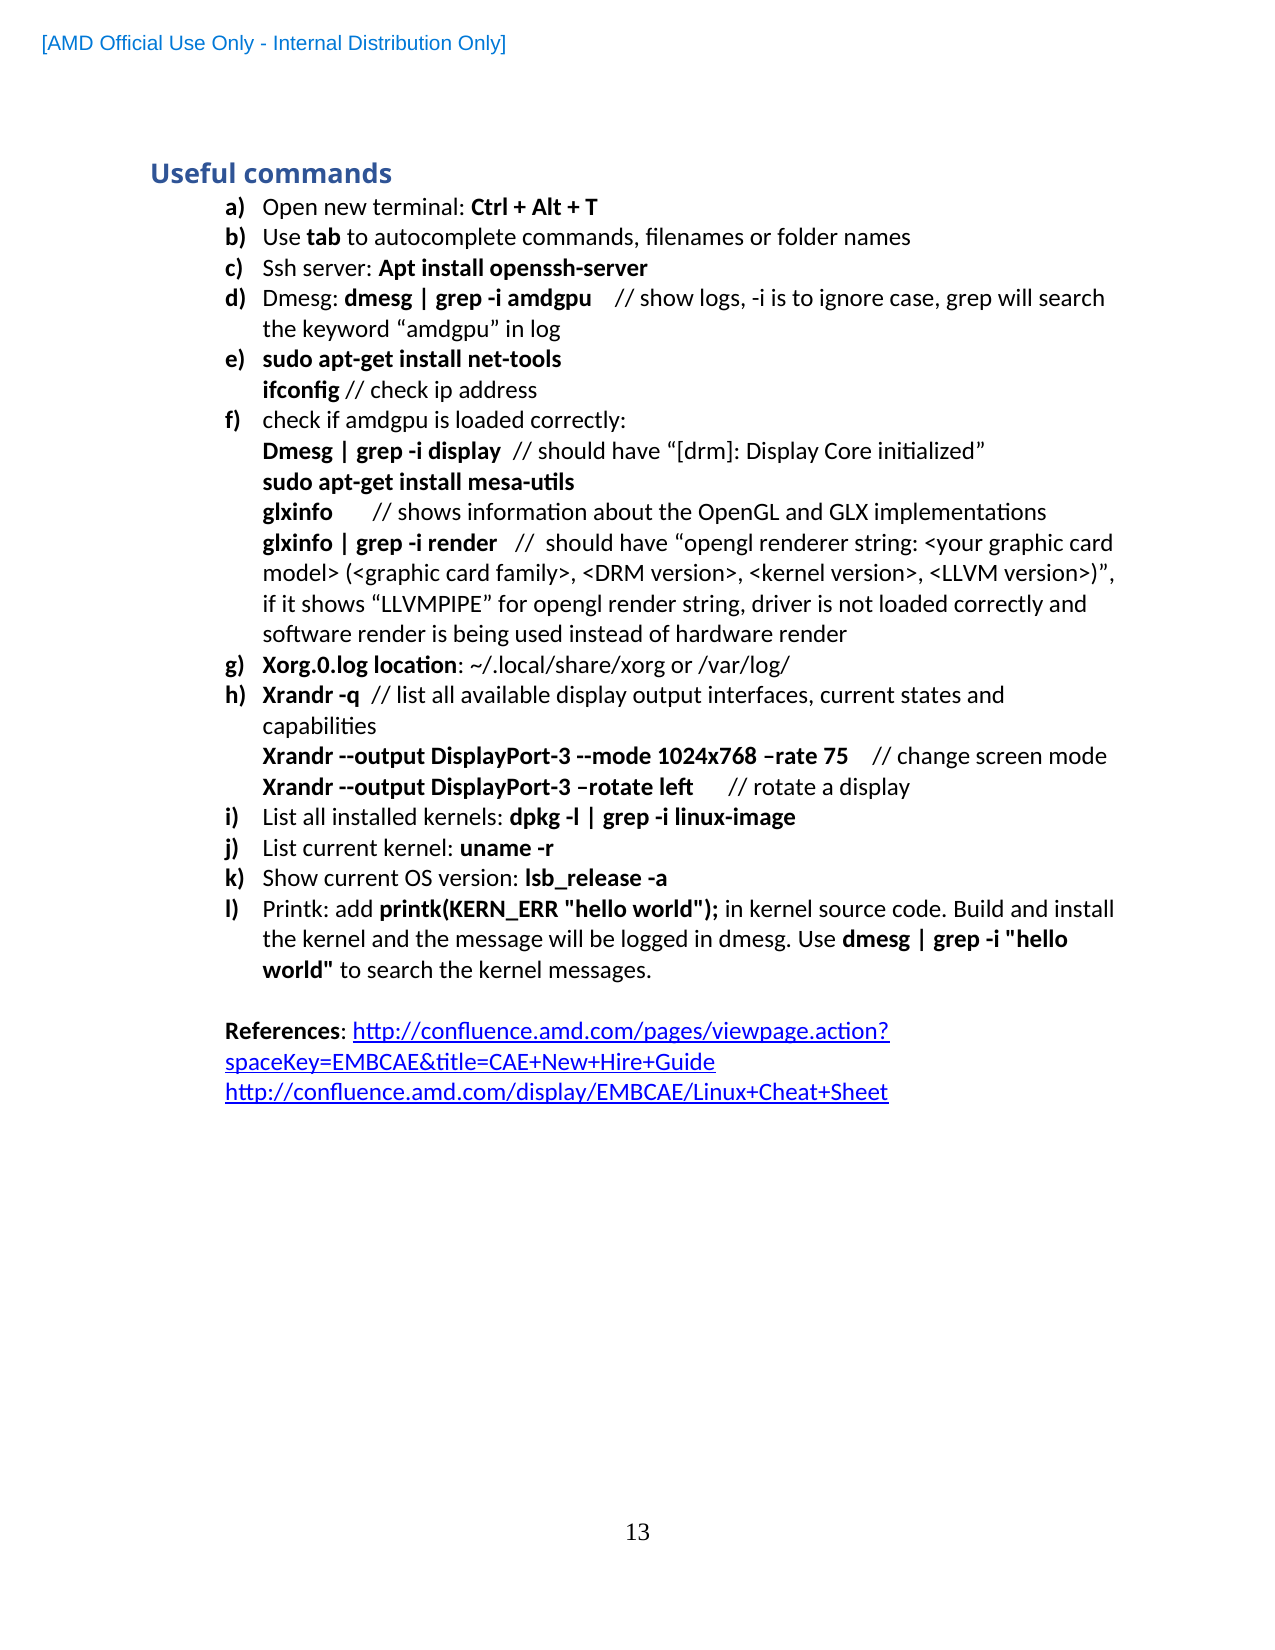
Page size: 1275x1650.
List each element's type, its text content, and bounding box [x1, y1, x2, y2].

list Ssh server: Apt install openssh-server [225, 252, 1125, 283]
list Show current OS version: lsb_release -a [225, 862, 1125, 893]
list Open new terminal: Ctrl + Alt + T [225, 191, 1125, 222]
list sudo apt-get install mesa-utils [262, 466, 1125, 496]
list Xorg.0.log location: ~/.local/share/xorg or /var/log/ [225, 649, 1125, 679]
subtitle Useful commands [150, 154, 1125, 191]
list Xrandr --output DisplayPort-3 --mode 1024x768 –rate 75 // change screen mode [262, 740, 1125, 771]
text References: http://confluence.amd.com/pages/viewpage.action?spaceKey=EMBCAE&title=CAE+New+Hire+Guide [225, 1015, 1125, 1076]
list ifconfig // check ip address [262, 374, 1125, 405]
list Printk: add printk(KERN_ERR "hello world"); in kernel source code. Build and install the kernel and the message will be logged in dmesg. Use dmesg | grep -i "hello world" to search the kernel messages. [225, 893, 1125, 985]
list check if amdgpu is loaded correctly: [225, 405, 1125, 435]
list Use tab to autocomplete commands, filenames or folder names [225, 222, 1125, 252]
list sudo apt-get install net-tools [225, 344, 1125, 374]
list List current kernel: uname -r [225, 832, 1125, 862]
list glxinfo | grep -i render // should have “opengl renderer string: <your graphic card model> (<graphic card family>, <DRM version>, <kernel version>, <LLVM version>)”, if it shows “LLVMPIPE” for opengl render string, driver is not loaded correctly and software render is being used instead of hardware render [262, 527, 1125, 649]
list glxinfo // shows information about the OpenGL and GLX implementations [262, 496, 1125, 527]
list Xrandr --output DisplayPort-3 –rotate left // rotate a display [262, 771, 1125, 801]
list Dmesg | grep -i display // should have “[drm]: Display Core initialized” [225, 435, 1125, 466]
list List all installed kernels: dpkg -l | grep -i linux-image [225, 801, 1125, 832]
list Dmesg: dmesg | grep -i amdgpu // show logs, -i is to ignore case, grep will search the keyword “amdgpu” in log [225, 283, 1125, 344]
text http://confluence.amd.com/display/EMBCAE/Linux+Cheat+Sheet [225, 1076, 1125, 1107]
list Xrandr -q // list all available display output interfaces, current states and capabilities [225, 679, 1125, 740]
